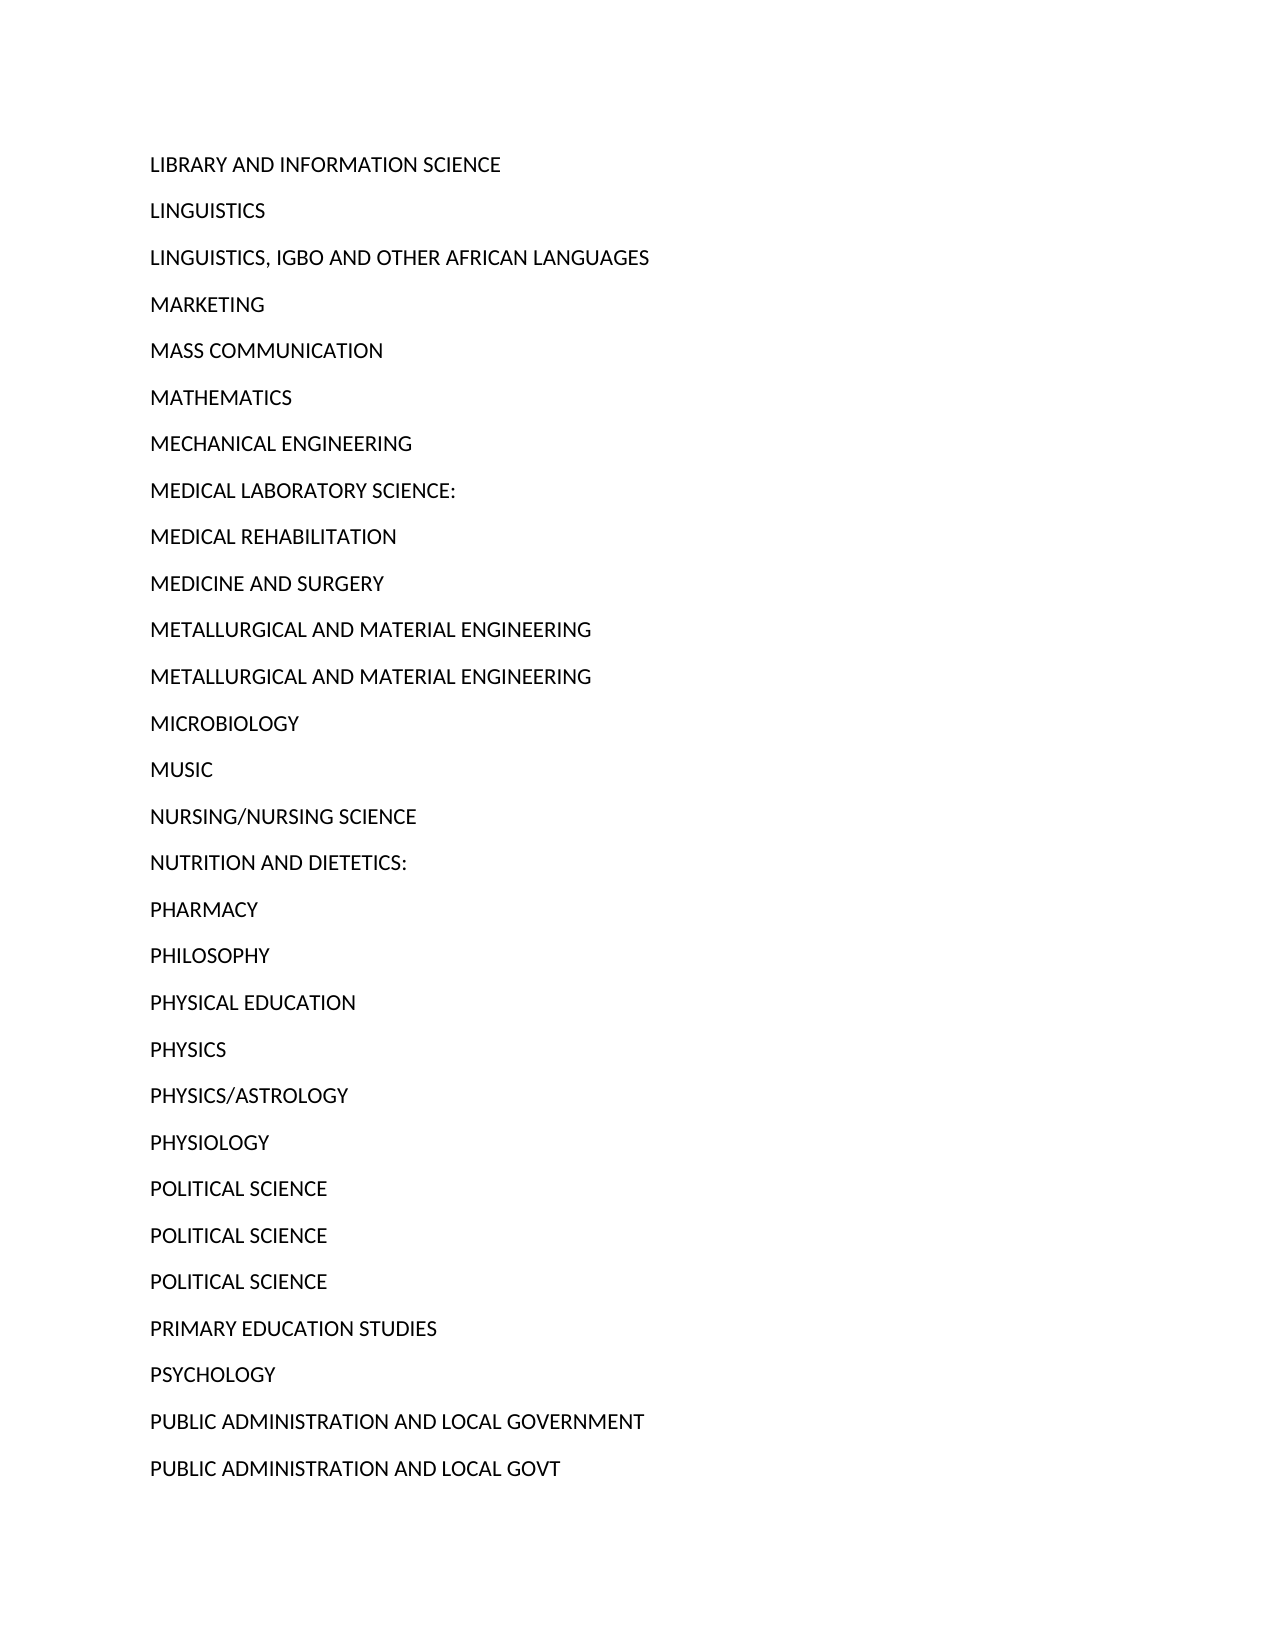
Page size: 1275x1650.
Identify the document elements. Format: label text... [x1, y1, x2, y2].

text NURSING/NURSING SCIENCE [150, 802, 1125, 830]
text PHYSICAL EDUCATION [150, 988, 1125, 1016]
text MUSIC [150, 755, 1125, 783]
text POLITICAL SCIENCE [150, 1174, 1125, 1202]
text METALLURGICAL AND MATERIAL ENGINEERING [150, 662, 1125, 690]
text PHYSIOLOGY [150, 1128, 1125, 1156]
text NUTRITION AND DIETETICS: [150, 848, 1125, 876]
text POLITICAL SCIENCE [150, 1221, 1125, 1249]
text MECHANICAL ENGINEERING [150, 429, 1125, 457]
text PRIMARY EDUCATION STUDIES [150, 1314, 1125, 1342]
text MEDICAL LABORATORY SCIENCE: [150, 476, 1125, 504]
text PSYCHOLOGY [150, 1361, 1125, 1389]
text MICROBIOLOGY [150, 709, 1125, 737]
text PHARMACY [150, 895, 1125, 923]
text LINGUISTICS, IGBO AND OTHER AFRICAN LANGUAGES [150, 243, 1125, 271]
text PHILOSOPHY [150, 942, 1125, 969]
text LIBRARY AND INFORMATION SCIENCE [150, 150, 1125, 178]
text PUBLIC ADMINISTRATION AND LOCAL GOVT [150, 1454, 1125, 1482]
text MEDICINE AND SURGERY [150, 569, 1125, 597]
text MEDICAL REHABILITATION [150, 522, 1125, 551]
text PUBLIC ADMINISTRATION AND LOCAL GOVERNMENT [150, 1407, 1125, 1435]
text MATHEMATICS [150, 383, 1125, 411]
text PHYSICS [150, 1035, 1125, 1063]
text LINGUISTICS [150, 197, 1125, 224]
text PHYSICS/ASTROLOGY [150, 1081, 1125, 1109]
text MASS COMMUNICATION [150, 336, 1125, 364]
text METALLURGICAL AND MATERIAL ENGINEERING [150, 616, 1125, 644]
text MARKETING [150, 290, 1125, 318]
text POLITICAL SCIENCE [150, 1267, 1125, 1296]
